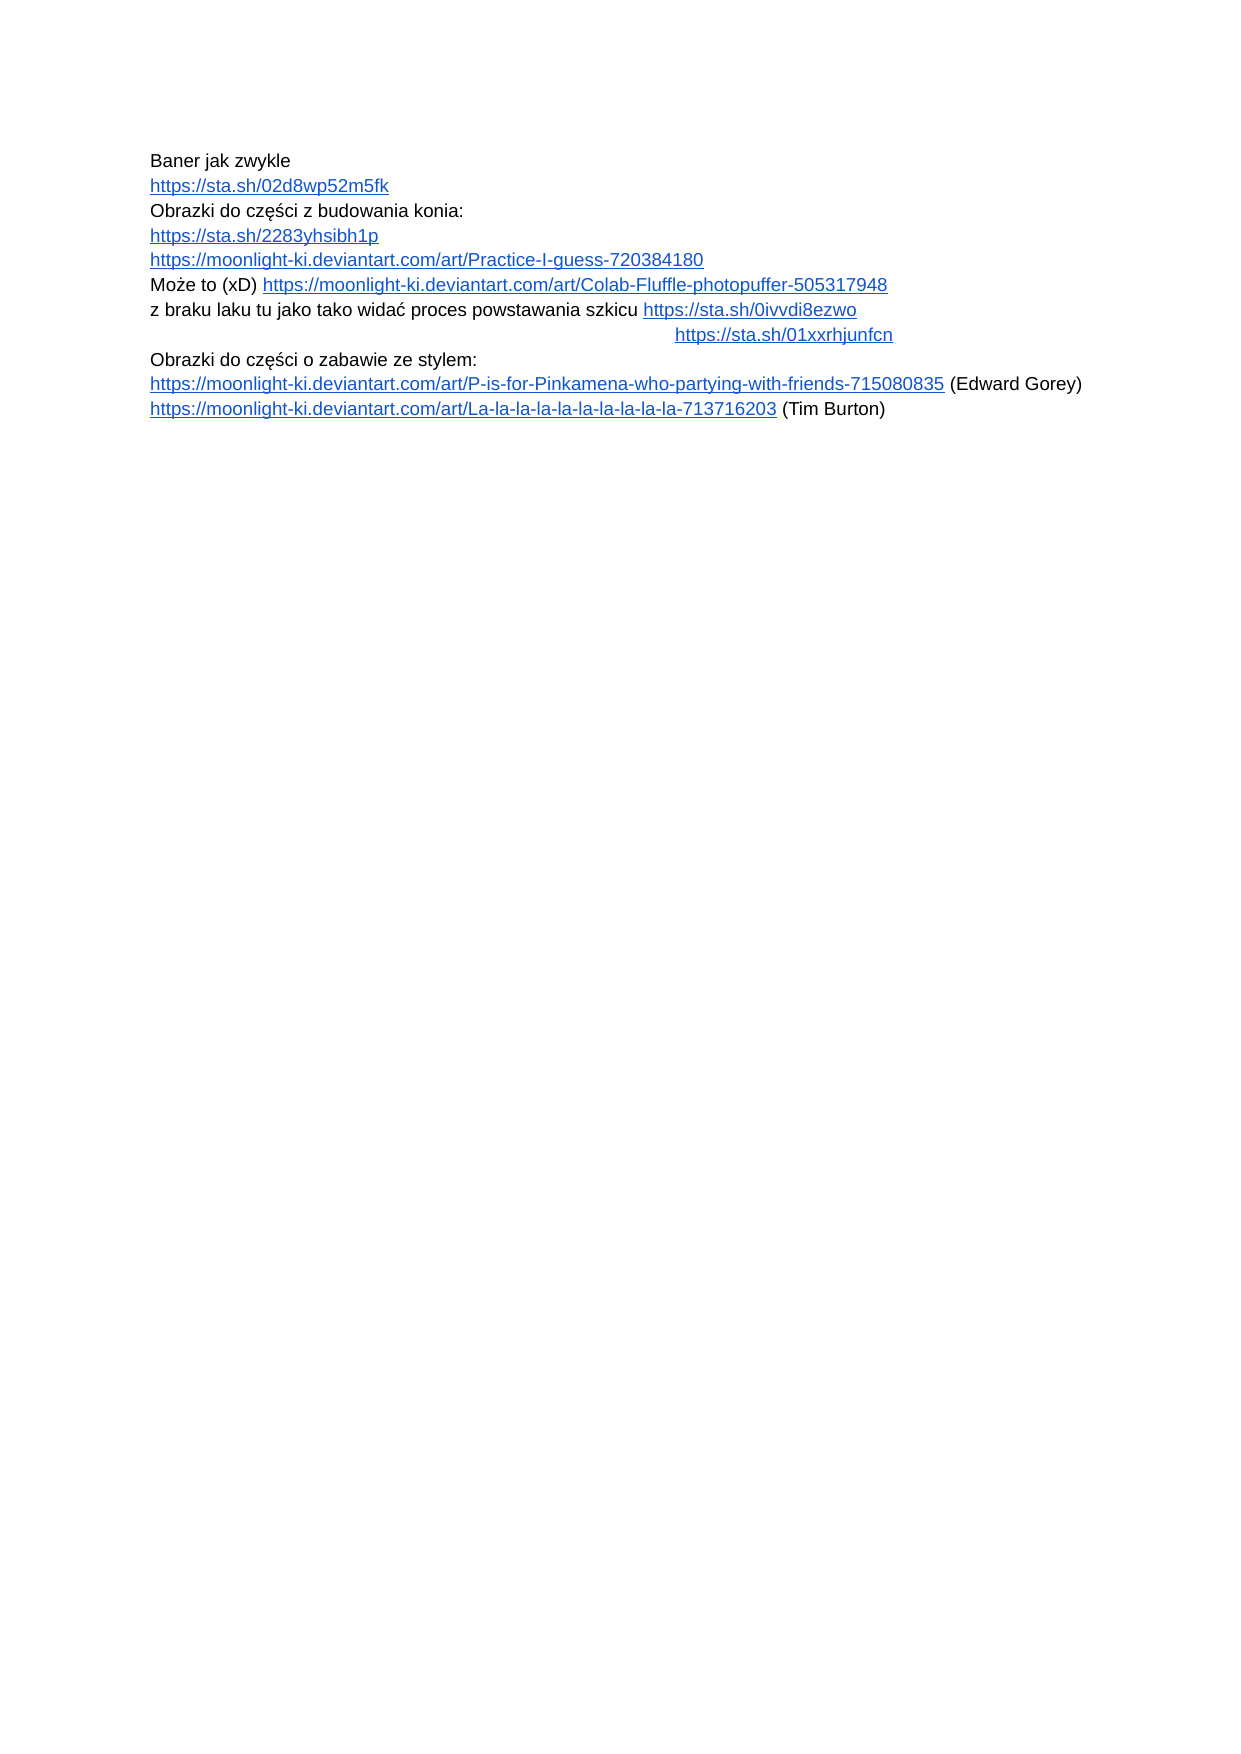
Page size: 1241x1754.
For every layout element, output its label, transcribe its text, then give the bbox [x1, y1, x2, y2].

text z braku laku tu jako tako widać proces powstawania szkicu https://sta.sh/0ivvdi8ezwo [150, 299, 1090, 320]
text https://moonlight-ki.deviantart.com/art/Practice-I-guess-720384180 Może to (xD) https://moonlight-ki.deviantart.com/art/Colab-Fluffle-photopuffer-505317948 [150, 249, 1090, 296]
text https://sta.sh/01xxrhjunfcn [150, 323, 1090, 345]
text Baner jak zwykle https://sta.sh/02d8wp52m5fk [150, 150, 1090, 196]
text https://moonlight-ki.deviantart.com/art/La-la-la-la-la-la-la-la-la-la-713716203 (Tim Burton) [150, 398, 1090, 419]
text Obrazki do części z budowania konia: https://sta.sh/2283yhsibh1p [150, 199, 1090, 246]
text Obrazki do części o zabawie ze stylem: https://moonlight-ki.deviantart.com/art/P-is-for-Pinkamena-who-partying-with-friends-715080835 (Edward Gorey) [150, 348, 1090, 395]
